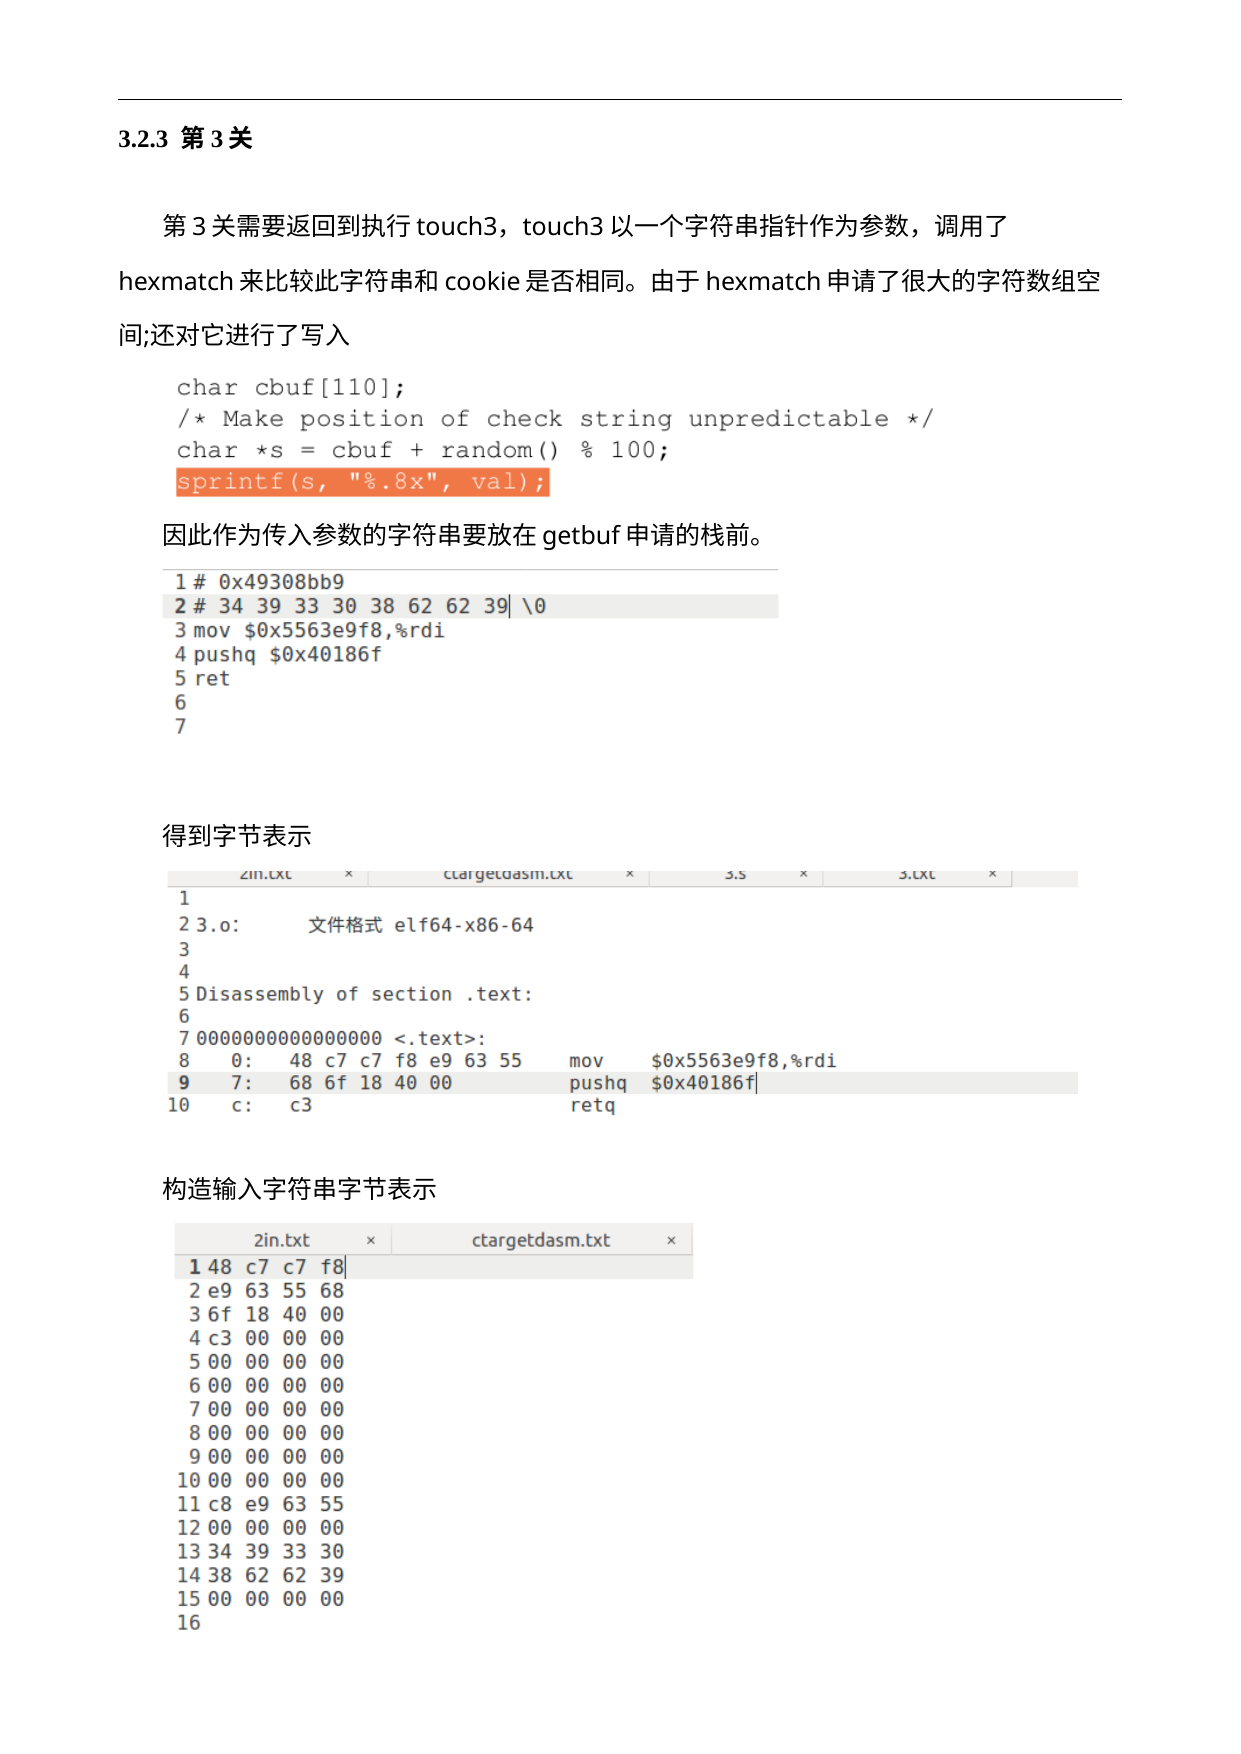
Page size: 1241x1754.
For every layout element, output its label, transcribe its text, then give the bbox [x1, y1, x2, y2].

text 构造输入字符串字节表示 [118, 1169, 1122, 1206]
subtitle 3.2.3 第3关 [118, 118, 1122, 154]
text 得到字节表示 [118, 817, 1122, 853]
text 第3关需要返回到执行touch3，touch3以一个字符串指针作为参数，调用了hexmatch来比较此字符串和cookie是否相同。由于hexmatch申请了很大的字符数组空间;还对它进行了写入 [118, 207, 1122, 352]
text 因此作为传入参数的字符串要放在getbuf申请的栈前。 [118, 515, 1122, 551]
